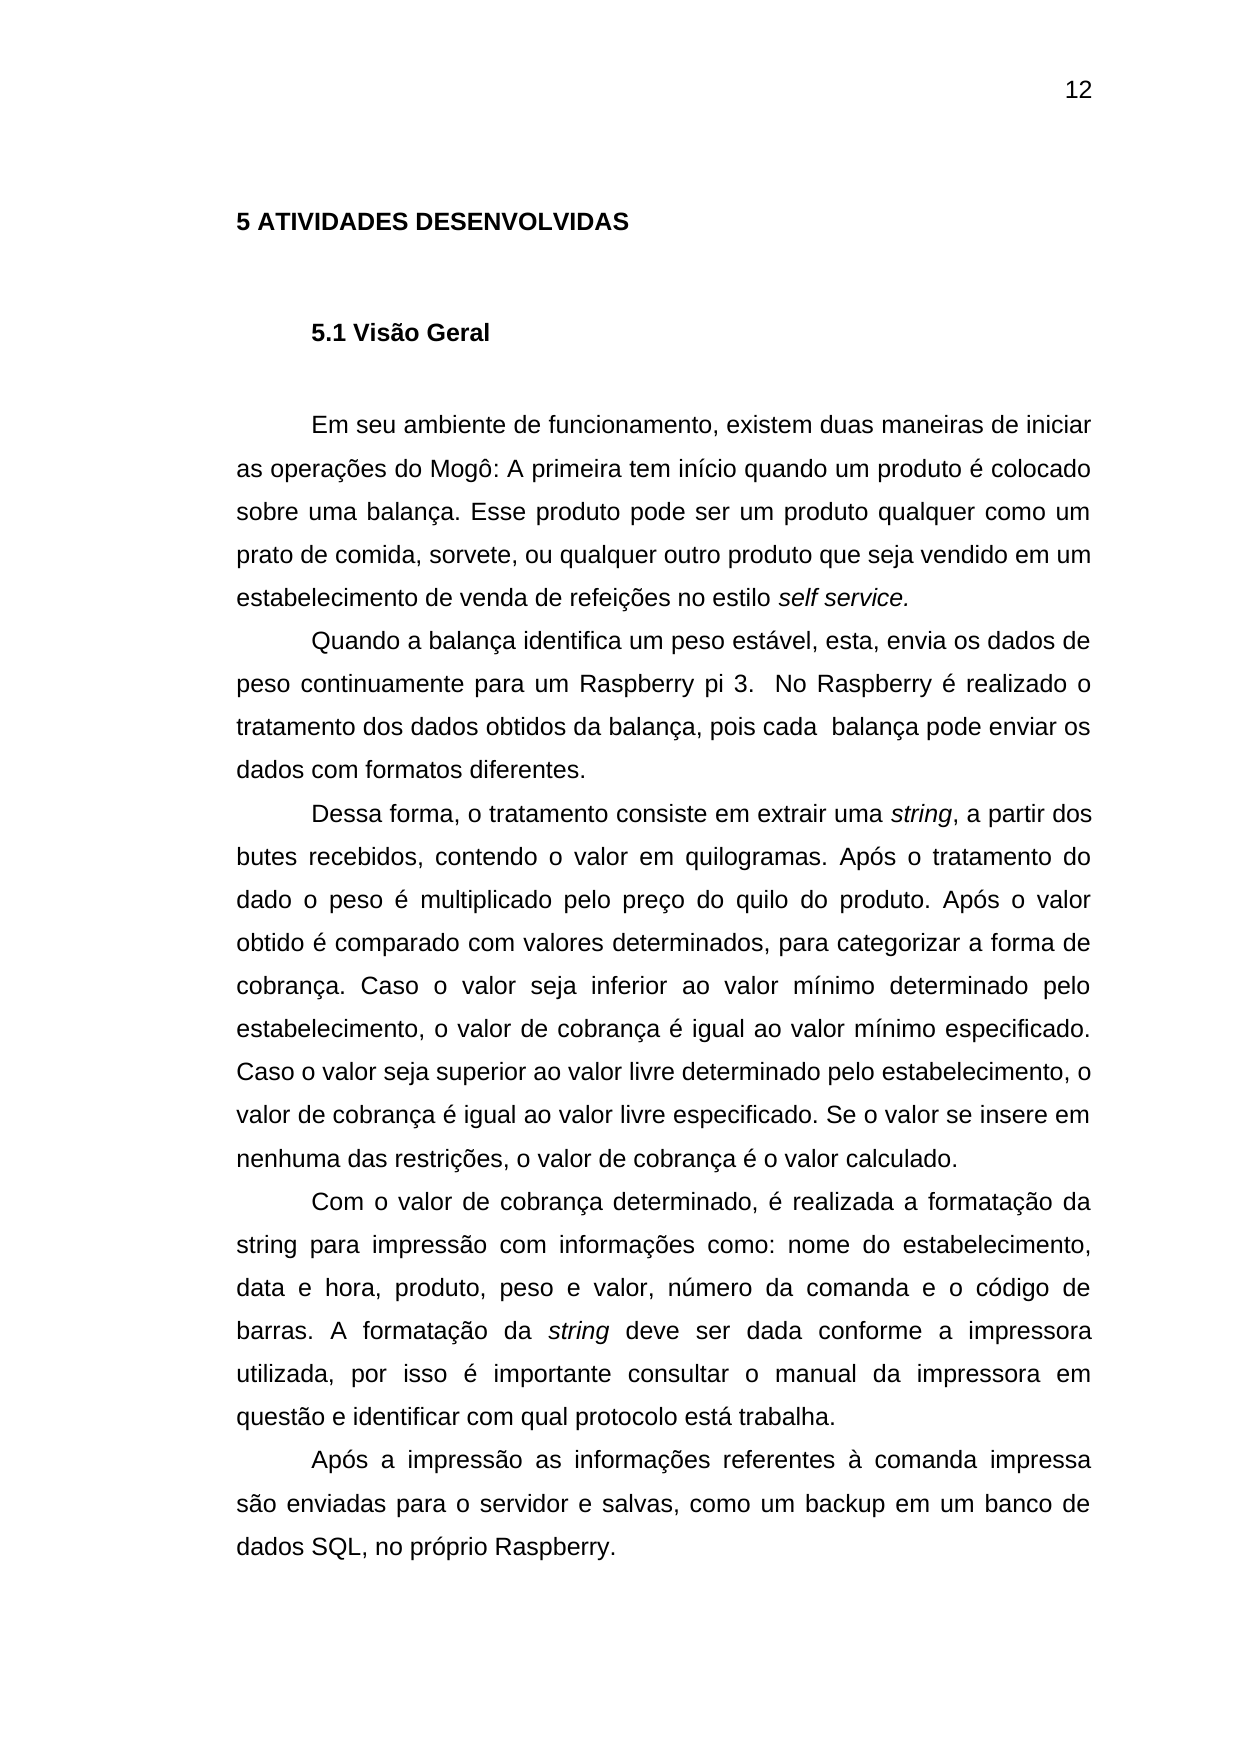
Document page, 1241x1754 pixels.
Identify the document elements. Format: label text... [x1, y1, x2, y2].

subtitle 5.1 Visão Geral [236, 318, 1092, 347]
text Quando a balança identifica um peso estável, esta, envia os dados de peso continuamente para um Raspberry pi 3. No Raspberry é realizado o tratamento dos dados obtidos da balança, pois cada balança pode enviar os dados com formatos diferentes. [236, 626, 1092, 784]
text Dessa forma, o tratamento consiste em extrair uma string, a partir dos butes recebidos, contendo o valor em quilogramas. Após o tratamento do dado o peso é multiplicado pelo preço do quilo do produto. Após o valor obtido é comparado com valores determinados, para categorizar a forma de cobrança. Caso o valor seja inferior ao valor mínimo determinado pelo estabelecimento, o valor de cobrança é igual ao valor mínimo especificado. Caso o valor seja superior ao valor livre determinado pelo estabelecimento, o valor de cobrança é igual ao valor livre especificado. Se o valor se insere em nenhuma das restrições, o valor de cobrança é o valor calculado. [236, 799, 1092, 1172]
text Após a impressão as informações referentes à comanda impressa são enviadas para o servidor e salvas, como um backup em um banco de dados SQL, no próprio Raspberry. [236, 1446, 1092, 1561]
subtitle 5 Atividades Desenvolvidas [236, 207, 1092, 236]
text Em seu ambiente de funcionamento, existem duas maneiras de iniciar as operações do Mogô: A primeira tem início quando um produto é colocado sobre uma balança. Esse produto pode ser um produto qualquer como um prato de comida, sorvete, ou qualquer outro produto que seja vendido em um estabelecimento de venda de refeições no estilo self service. [236, 411, 1092, 612]
text Com o valor de cobrança determinado, é realizada a formatação da string para impressão com informações como: nome do estabelecimento, data e hora, produto, peso e valor, número da comanda e o código de barras. A formatação da string deve ser dada conforme a impressora utilizada, por isso é importante consultar o manual da impressora em questão e identificar com qual protocolo está trabalha. [236, 1187, 1092, 1431]
